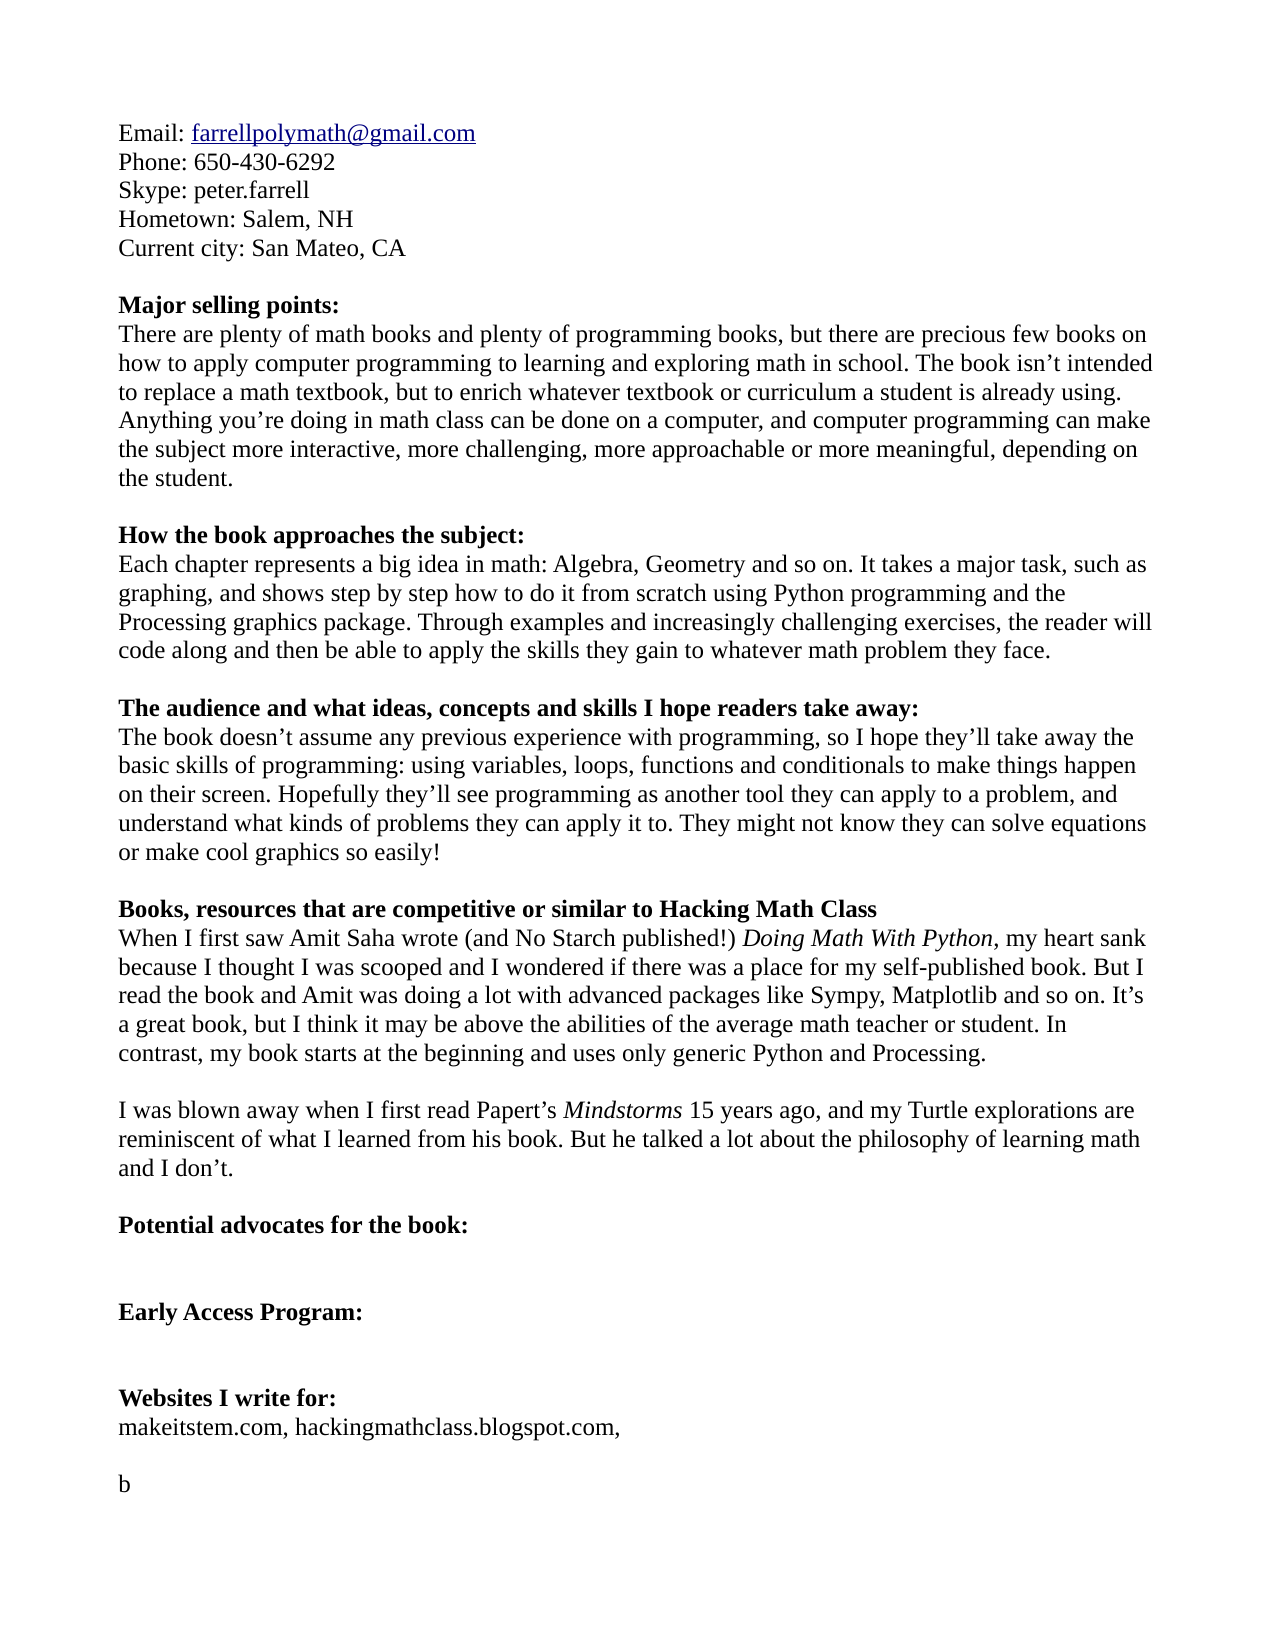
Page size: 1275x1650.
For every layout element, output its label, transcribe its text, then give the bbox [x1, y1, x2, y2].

text How the book approaches the subject: [118, 521, 1157, 549]
text Skype: peter.farrell [118, 176, 1157, 204]
text Books, resources that are competitive or similar to Hacking Math Class [118, 894, 1157, 923]
text b [118, 1469, 1157, 1498]
text Phone: 650-430-6292 [118, 147, 1157, 176]
text Each chapter represents a big idea in math: Algebra, Geometry and so on. It takes a major task, such as graphing, and shows step by step how to do it from scratch using Python programming and the Processing graphics package. Through examples and increasingly challenging exercises, the reader will code along and then be able to apply the skills they gain to whatever math problem they face. [118, 549, 1157, 664]
text The audience and what ideas, concepts and skills I hope readers take away: [118, 693, 1157, 722]
text I was blown away when I first read Papert’s Mindstorms 15 years ago, and my Turtle explorations are reminiscent of what I learned from his book. But he talked a lot about the philosophy of learning math and I don’t. [118, 1096, 1157, 1182]
text Email: farrellpolymath@gmail.com [118, 118, 1157, 147]
text Hometown: Salem, NH [118, 204, 1157, 233]
text Potential advocates for the book: [118, 1211, 1157, 1239]
text makeitstem.com, hackingmathclass.blogspot.com, [118, 1412, 1157, 1441]
text Current city: San Mateo, CA [118, 233, 1157, 262]
text When I first saw Amit Saha wrote (and No Starch published!) Doing Math With Python, my heart sank because I thought I was scooped and I wondered if there was a place for my self-published book. But I read the book and Amit was doing a lot with advanced packages like Sympy, Matplotlib and so on. It’s a great book, but I think it may be above the abilities of the average math teacher or student. In contrast, my book starts at the beginning and uses only generic Python and Processing. [118, 923, 1157, 1067]
text The book doesn’t assume any previous experience with programming, so I hope they’ll take away the basic skills of programming: using variables, loops, functions and conditionals to make things happen on their screen. Hopefully they’ll see programming as another tool they can apply to a problem, and understand what kinds of problems they can apply it to. They might not know they can solve equations or make cool graphics so easily! [118, 722, 1157, 866]
text Websites I write for: [118, 1383, 1157, 1412]
text Major selling points: [118, 291, 1157, 319]
text Early Access Program: [118, 1297, 1157, 1326]
text There are plenty of math books and plenty of programming books, but there are precious few books on how to apply computer programming to learning and exploring math in school. The book isn’t intended to replace a math textbook, but to enrich whatever textbook or curriculum a student is already using. Anything you’re doing in math class can be done on a computer, and computer programming can make the subject more interactive, more challenging, more approachable or more meaningful, depending on the student. [118, 319, 1157, 492]
